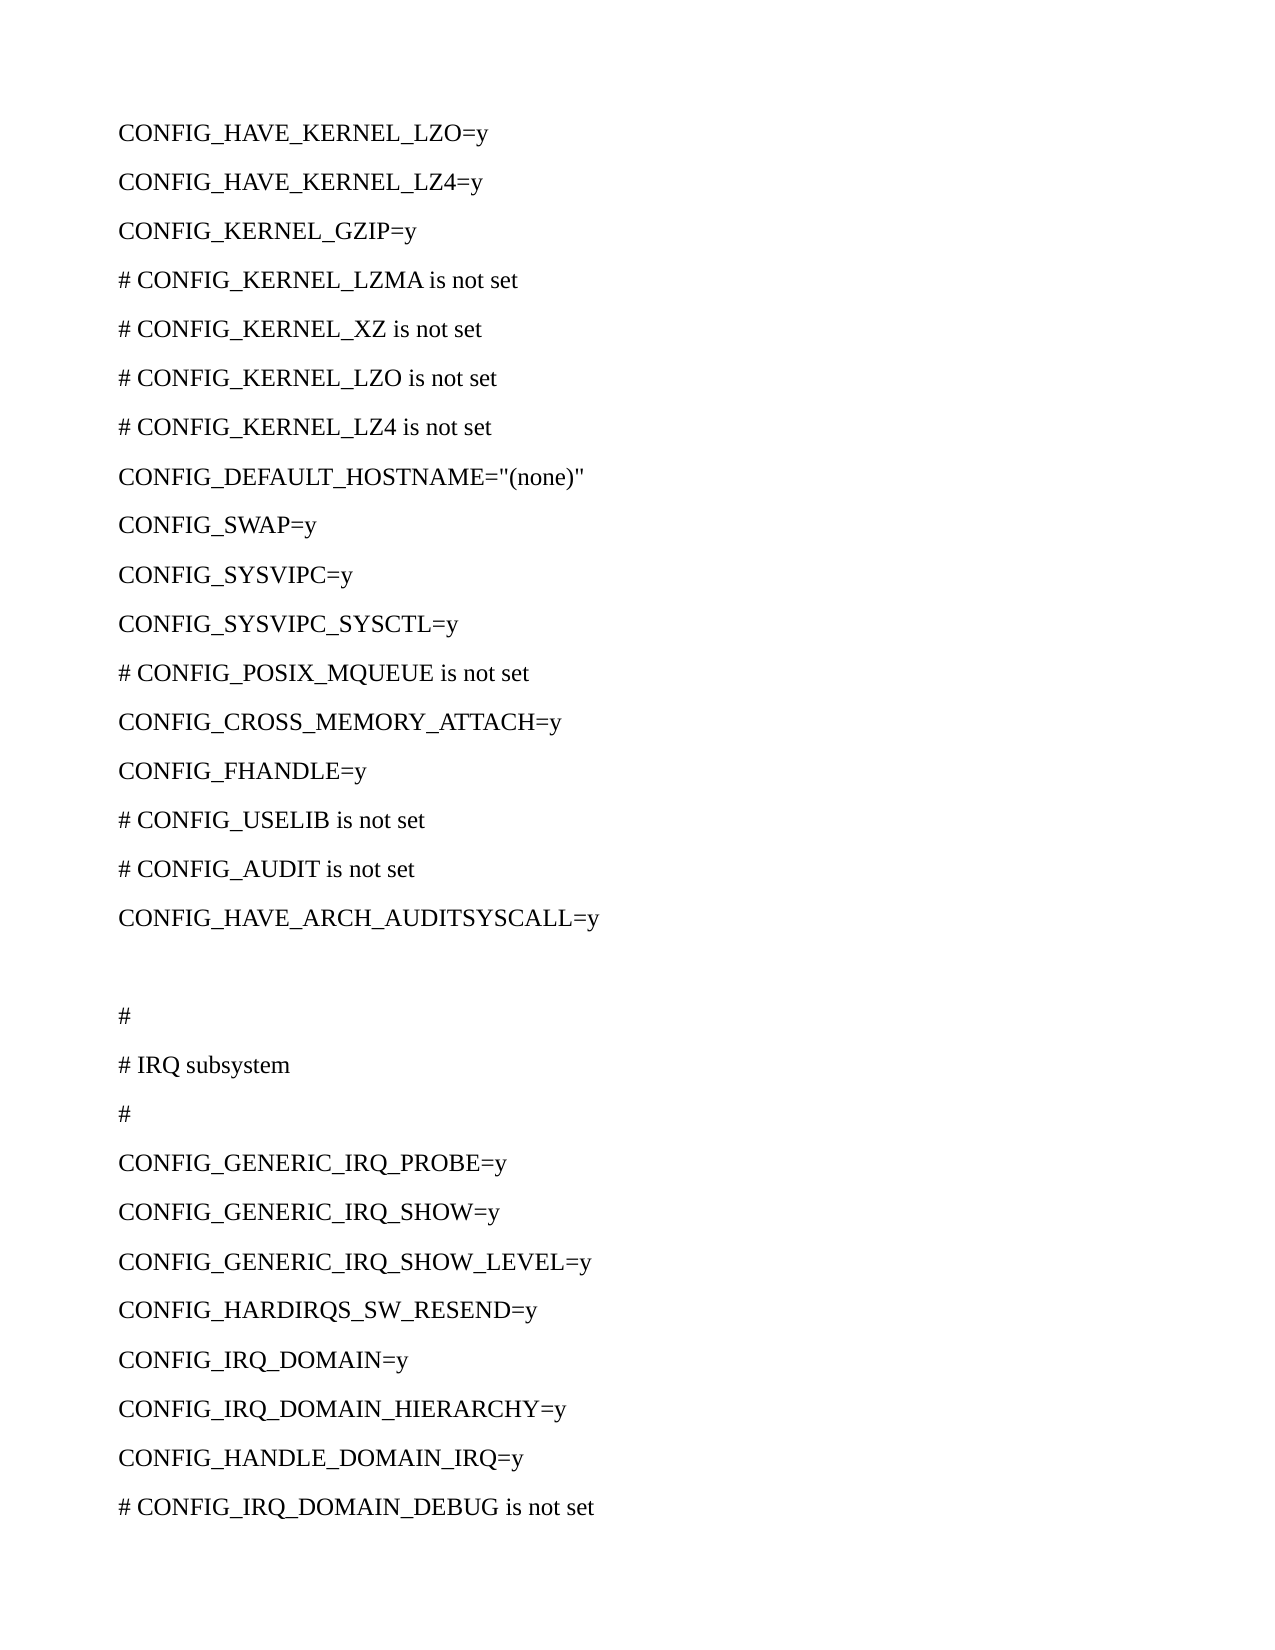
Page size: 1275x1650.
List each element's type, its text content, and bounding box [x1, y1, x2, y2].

text CONFIG_IRQ_DOMAIN_HIERARCHY=y [118, 1394, 1157, 1422]
text # IRQ subsystem [118, 1050, 1157, 1079]
text CONFIG_GENERIC_IRQ_PROBE=y [118, 1148, 1157, 1177]
text CONFIG_HANDLE_DOMAIN_IRQ=y [118, 1443, 1157, 1472]
text CONFIG_HAVE_KERNEL_LZO=y [118, 118, 1157, 147]
text CONFIG_HAVE_ARCH_AUDITSYSCALL=y [118, 903, 1157, 932]
text # CONFIG_AUDIT is not set [118, 854, 1157, 883]
text CONFIG_GENERIC_IRQ_SHOW_LEVEL=y [118, 1247, 1157, 1275]
text CONFIG_GENERIC_IRQ_SHOW=y [118, 1197, 1157, 1226]
text CONFIG_FHANDLE=y [118, 756, 1157, 785]
text # [118, 1099, 1157, 1128]
text # CONFIG_KERNEL_LZMA is not set [118, 265, 1157, 294]
text # CONFIG_KERNEL_LZ4 is not set [118, 412, 1157, 441]
text CONFIG_SYSVIPC=y [118, 560, 1157, 588]
text # CONFIG_USELIB is not set [118, 805, 1157, 834]
text CONFIG_HARDIRQS_SW_RESEND=y [118, 1296, 1157, 1324]
text # CONFIG_POSIX_MQUEUE is not set [118, 658, 1157, 687]
text CONFIG_IRQ_DOMAIN=y [118, 1345, 1157, 1373]
text CONFIG_KERNEL_GZIP=y [118, 216, 1157, 245]
text # CONFIG_KERNEL_LZO is not set [118, 363, 1157, 392]
text CONFIG_DEFAULT_HOSTNAME="(none)" [118, 462, 1157, 490]
text CONFIG_CROSS_MEMORY_ATTACH=y [118, 707, 1157, 736]
text # CONFIG_IRQ_DOMAIN_DEBUG is not set [118, 1492, 1157, 1521]
text CONFIG_SYSVIPC_SYSCTL=y [118, 609, 1157, 637]
text # CONFIG_KERNEL_XZ is not set [118, 314, 1157, 343]
text CONFIG_HAVE_KERNEL_LZ4=y [118, 167, 1157, 196]
text # [118, 1001, 1157, 1030]
text CONFIG_SWAP=y [118, 511, 1157, 539]
